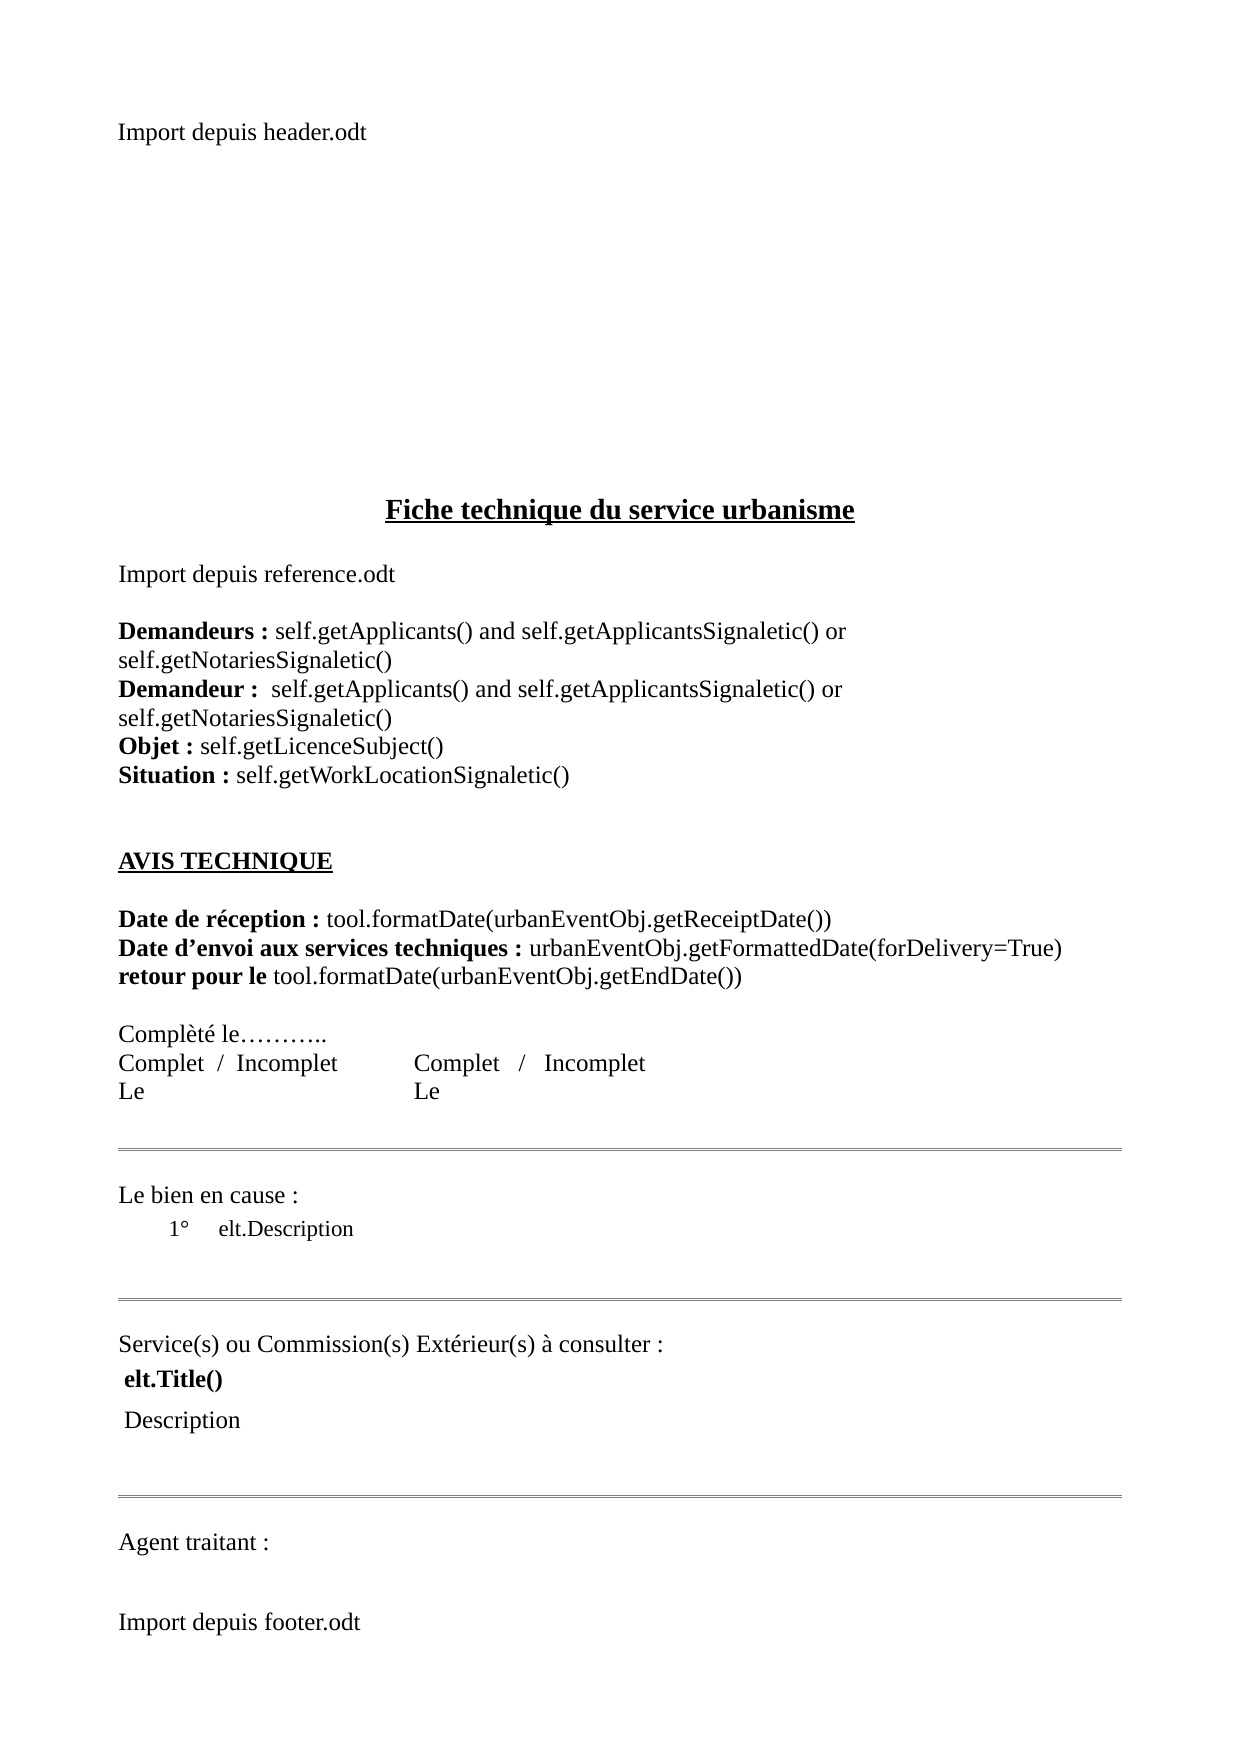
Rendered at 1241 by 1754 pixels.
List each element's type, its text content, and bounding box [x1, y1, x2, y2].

table_header elt.Description [213, 1209, 1123, 1259]
table_header elt.Title() Description [118, 1358, 1122, 1452]
text Date de réception : tool.formatDate(urbanEventObj.getReceiptDate()) [118, 904, 1122, 933]
text Demandeur : self.getApplicants() and self.getApplicantsSignaletic() or self.getNotariesSignaletic() [118, 674, 1122, 731]
text Complèté le……….. [118, 1019, 1122, 1048]
text Le bien en cause : [118, 1180, 1122, 1209]
text Import depuis reference.odt [118, 559, 1122, 588]
title AVIS TECHNIQUE [118, 846, 1122, 875]
table_header [125, 1209, 212, 1259]
text Demandeurs : self.getApplicants() and self.getApplicantsSignaletic() or self.getNotariesSignaletic() [118, 616, 1122, 674]
text Import depuis header.odt [117, 117, 538, 146]
text Le Le [118, 1076, 1122, 1105]
text Complet / Incomplet Complet / Incomplet [118, 1048, 1122, 1076]
text Situation : self.getWorkLocationSignaletic() [118, 760, 1122, 789]
title Fiche technique du service urbanisme [118, 492, 1122, 525]
text Agent traitant : [118, 1527, 1122, 1556]
text Service(s) ou Commission(s) Extérieur(s) à consulter : [118, 1329, 1122, 1358]
text Date d’envoi aux services techniques : urbanEventObj.getFormattedDate(forDelivery=True) retour pour le tool.formatDate(urbanEventObj.getEndDate()) [118, 933, 1122, 990]
text Objet : self.getLicenceSubject() [118, 731, 1122, 760]
